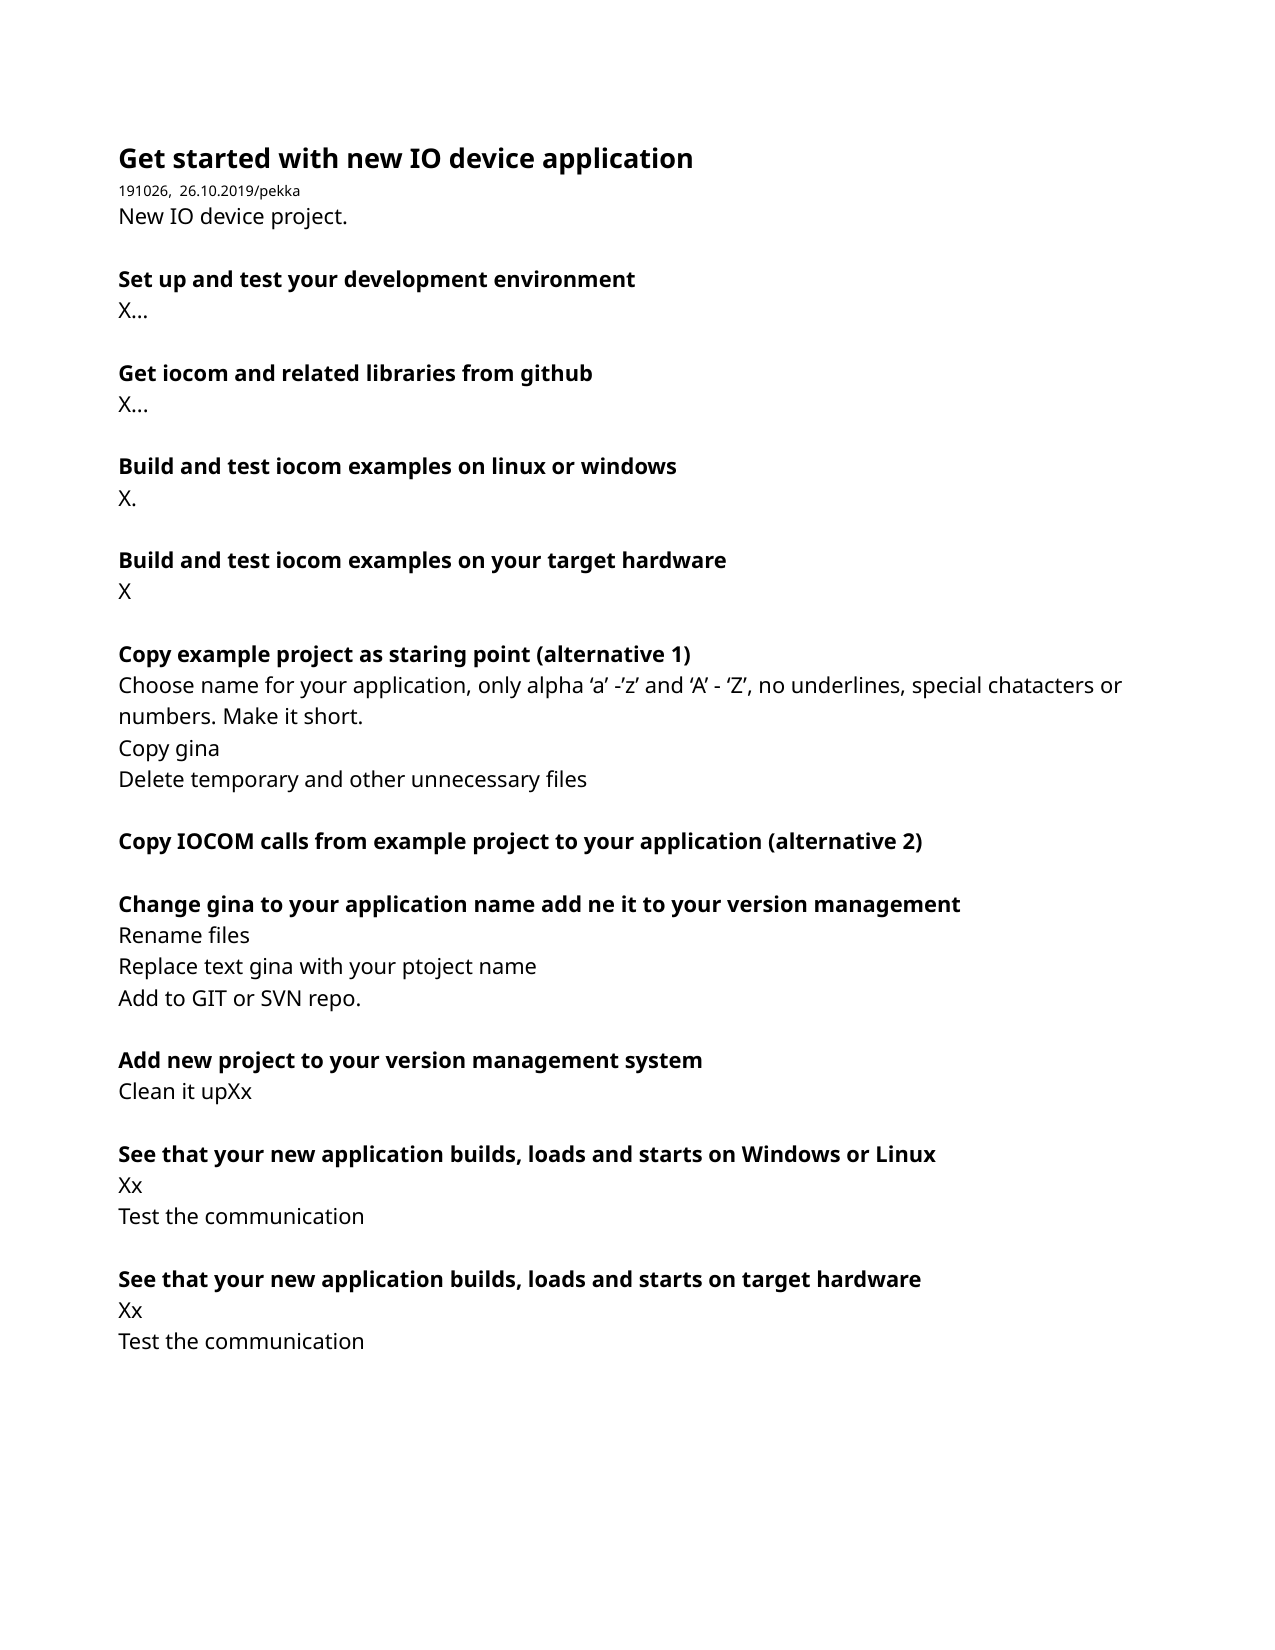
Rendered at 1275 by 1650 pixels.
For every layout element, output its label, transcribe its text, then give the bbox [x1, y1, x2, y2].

text Copy example project as staring point (alternative 1) [118, 639, 1157, 669]
text Change gina to your application name add ne it to your version management [118, 889, 1157, 919]
text New IO device project. [118, 201, 1157, 231]
text Test the communication [118, 1201, 1157, 1231]
text 191026, 26.10.2019/pekka [118, 181, 1157, 200]
text Build and test iocom examples on your target hardware [118, 545, 1157, 575]
text See that your new application builds, loads and starts on Windows or Linux [118, 1139, 1157, 1169]
text Copy gina [118, 733, 1157, 762]
text Choose name for your application, only alpha ‘a’ -’z’ and ‘A’ - ‘Z’, no underlines, special chatacters or numbers. Make it short. [118, 670, 1157, 731]
text Xx [118, 1170, 1157, 1200]
text Rename files [118, 920, 1157, 950]
text See that your new application builds, loads and starts on target hardware [118, 1264, 1157, 1294]
text Replace text gina with your ptoject name [118, 951, 1157, 981]
text Get iocom and related libraries from github [118, 358, 1157, 387]
text Add new project to your version management system [118, 1045, 1157, 1075]
text Test the communication [118, 1326, 1157, 1356]
text X... [118, 389, 1157, 419]
text X. [118, 483, 1157, 512]
text Copy IOCOM calls from example project to your application (alternative 2) [118, 826, 1157, 856]
text Delete temporary and other unnecessary files [118, 764, 1157, 794]
text Build and test iocom examples on linux or windows [118, 451, 1157, 481]
subtitle Get started with new IO device application [118, 139, 1157, 176]
text X… [118, 295, 1157, 325]
text Set up and test your development environment [118, 264, 1157, 294]
text Xx [118, 1295, 1157, 1325]
text Add to GIT or SVN repo. [118, 983, 1157, 1012]
text Clean it upXx [118, 1076, 1157, 1106]
text X [118, 576, 1157, 606]
